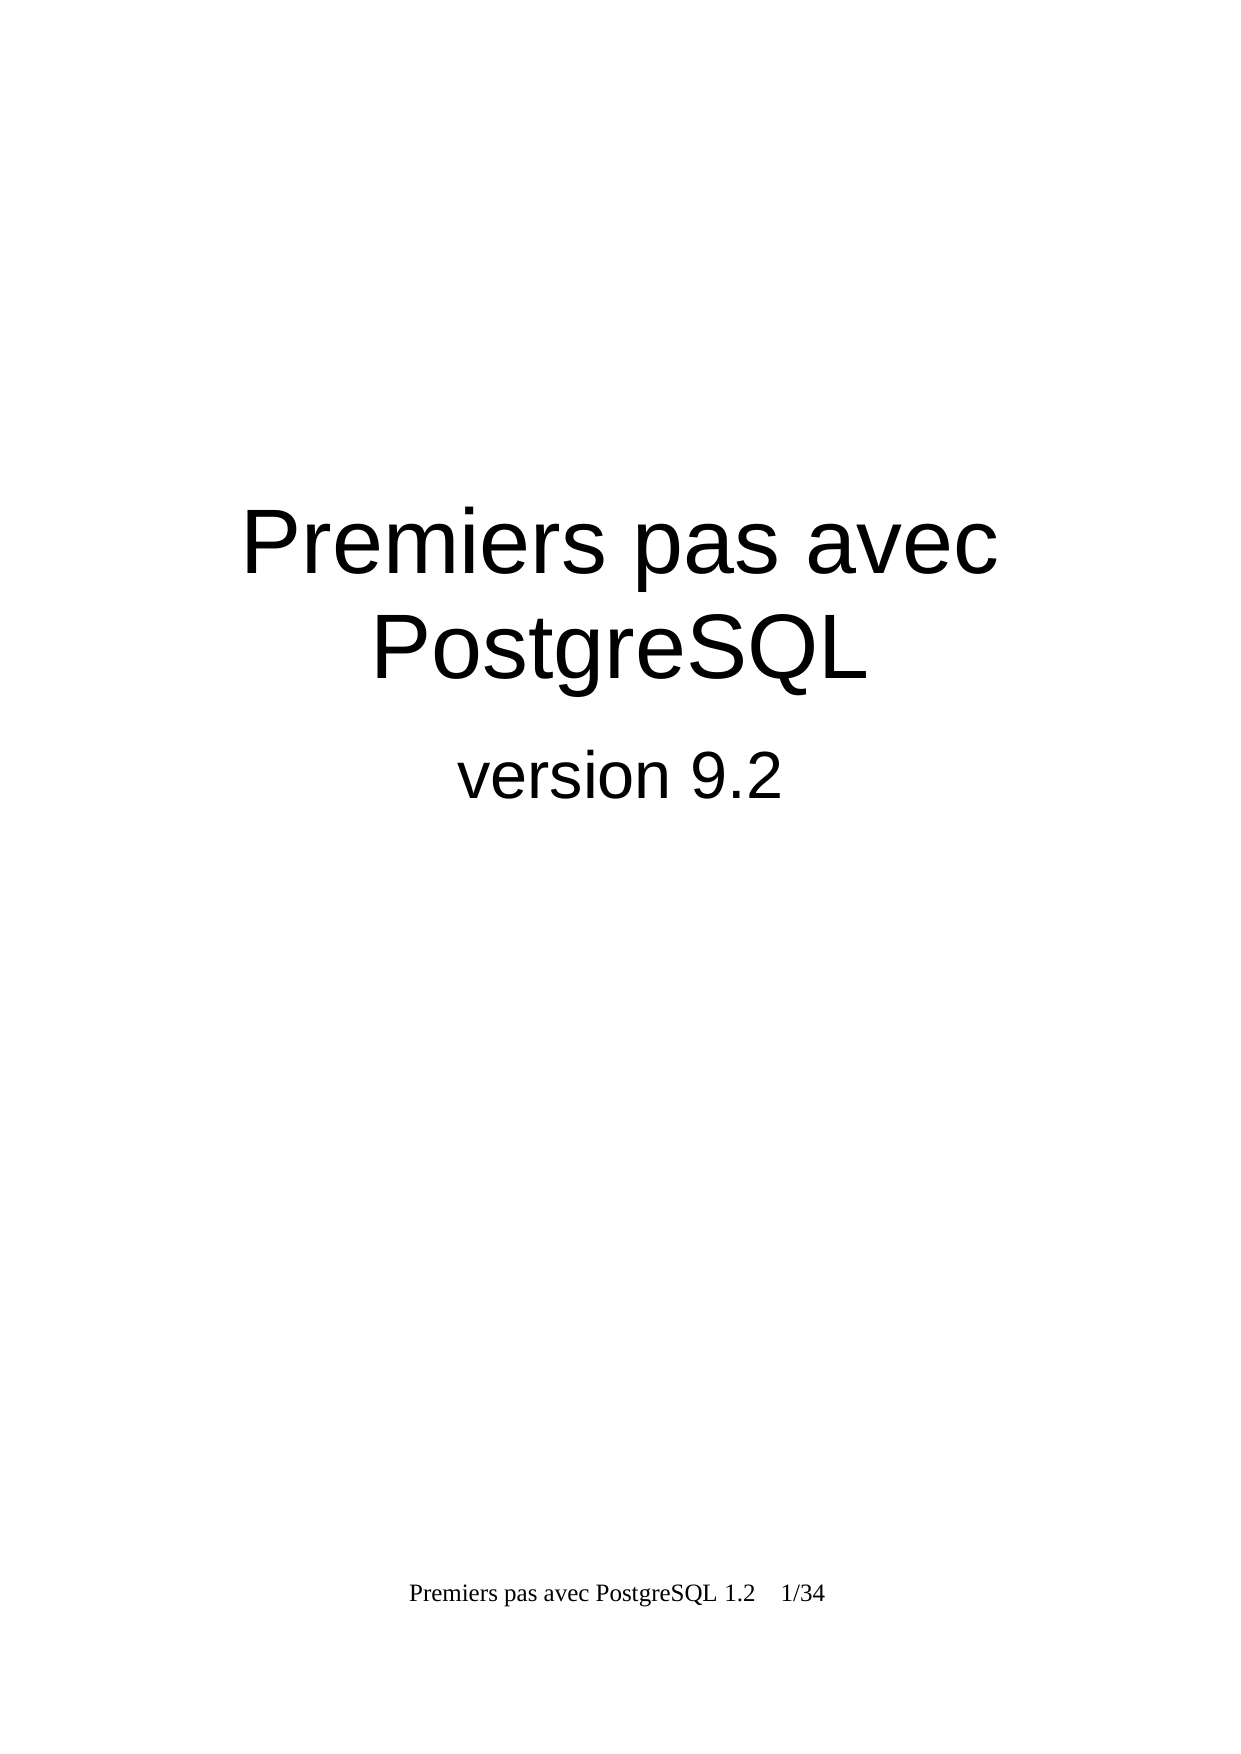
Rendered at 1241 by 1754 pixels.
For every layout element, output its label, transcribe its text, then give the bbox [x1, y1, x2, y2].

subtitle Premiers pas avec PostgreSQL [118, 487, 1122, 698]
subtitle version 9.2 [118, 736, 1122, 812]
